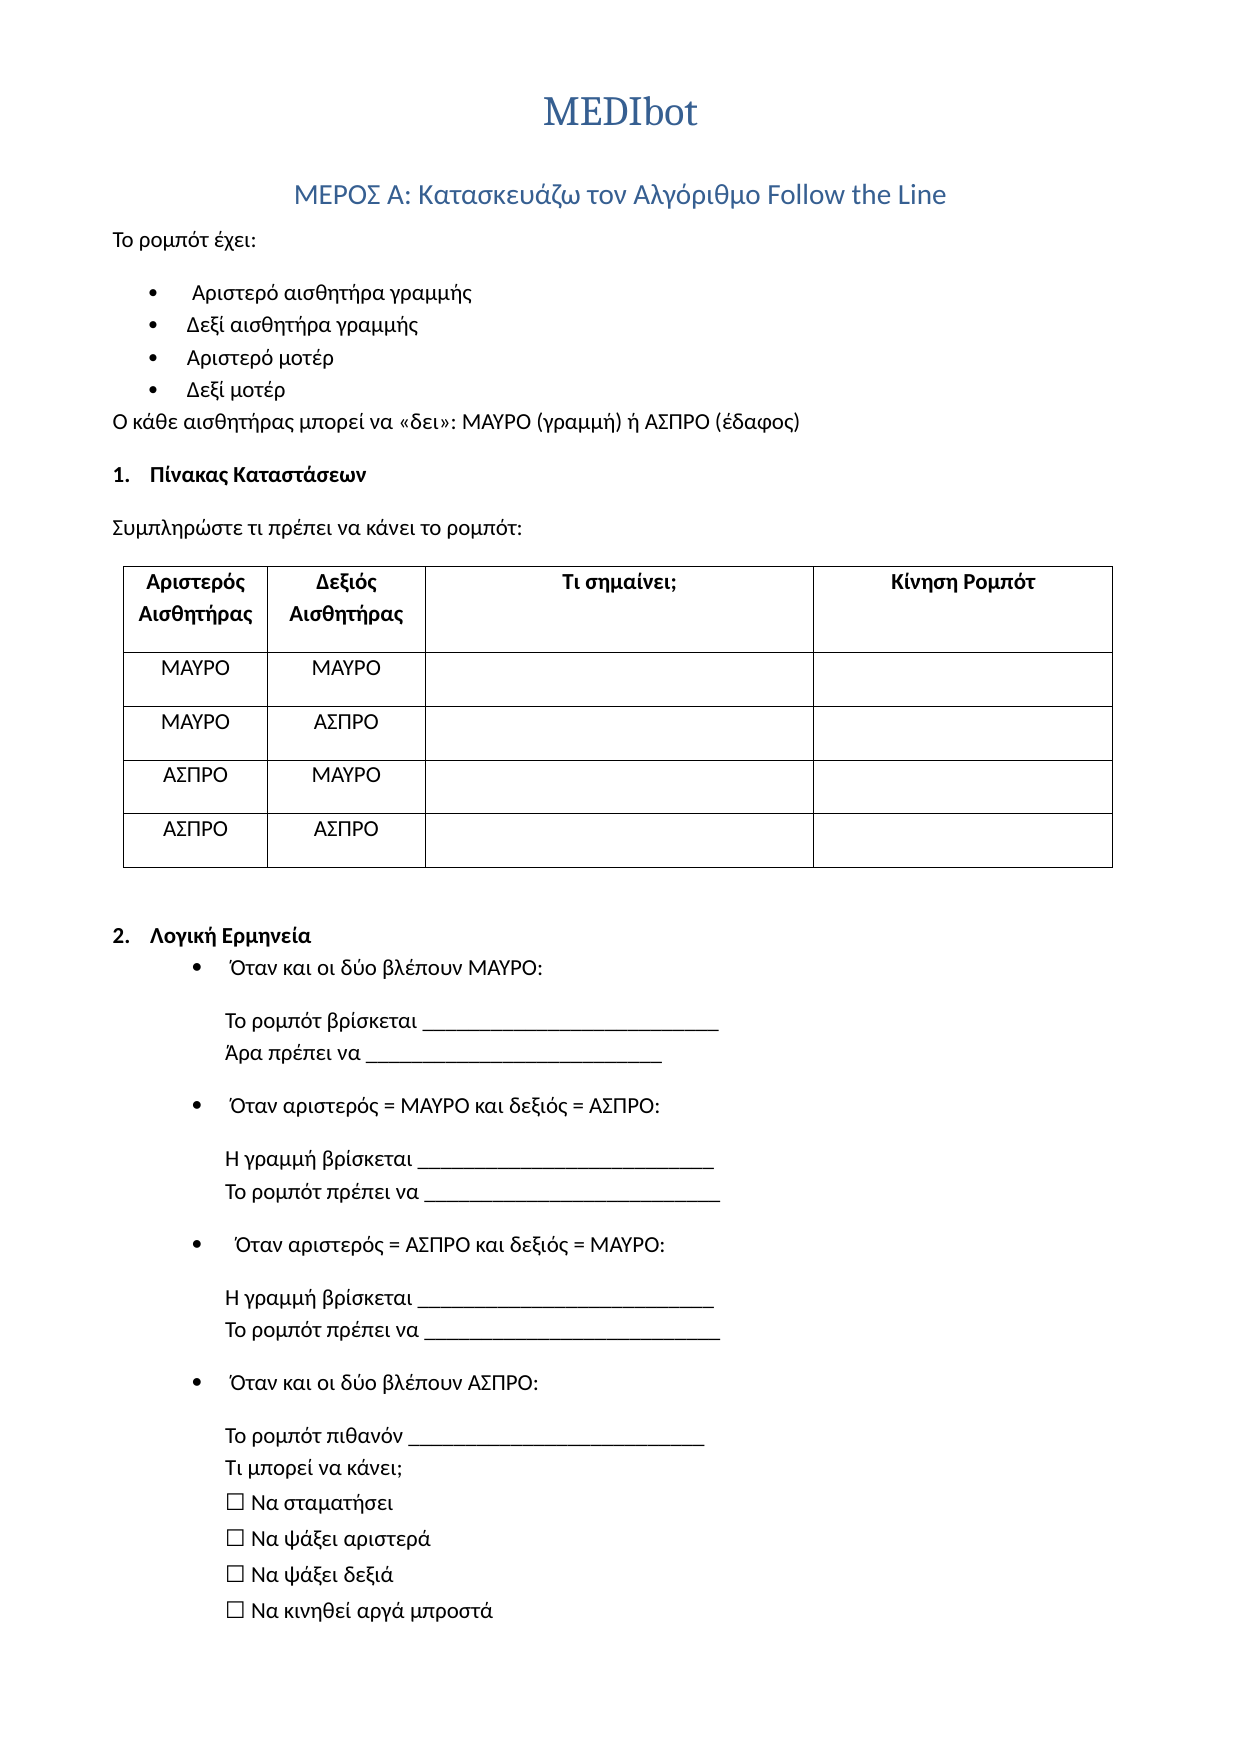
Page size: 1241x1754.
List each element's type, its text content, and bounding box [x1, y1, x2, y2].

subtitle MEDIbot [75, 87, 1165, 135]
text Το ρομπότ πιθανόν __________________________ Τι μπορεί να κάνει; ☐ Να σταματήσει ☐ Να ψάξει αριστερά ☐ Να ψάξει δεξιά ☐ Να κινηθεί αργά μπροστά [225, 1421, 1165, 1625]
list Πίνακας Καταστάσεων [112, 460, 1165, 488]
table_cell ΑΣΠΡΟ [268, 707, 425, 759]
list Όταν αριστερός = ΜΑΥΡΟ και δεξιός = ΑΣΠΡΟ: [193, 1092, 1165, 1119]
table_cell ΑΣΠΡΟ [268, 814, 425, 867]
table_cell ΜΑΥΡΟ [124, 653, 267, 706]
text Συμπληρώστε τι πρέπει να κάνει το ρομπότ: [75, 513, 1165, 541]
subtitle ΜΕΡΟΣ Α: Κατασκευάζω τον Αλγόριθμο Follow the Line [75, 176, 1165, 212]
table_cell [426, 707, 813, 759]
list Δεξί αισθητήρα γραμμής [149, 311, 1165, 338]
text Η γραμμή βρίσκεται __________________________ Το ρομπότ πρέπει να __________________________ [225, 1144, 1165, 1205]
table_cell [426, 653, 813, 706]
table_cell [426, 814, 813, 867]
list Όταν αριστερός = ΑΣΠΡΟ και δεξιός = ΜΑΥΡΟ: [193, 1230, 1165, 1258]
table_header Αριστερός Αισθητήρας [124, 567, 267, 652]
table_cell ΜΑΥΡΟ [268, 761, 425, 813]
text Η γραμμή βρίσκεται __________________________ Το ρομπότ πρέπει να __________________________ [225, 1283, 1165, 1343]
text Το ρομπότ βρίσκεται __________________________ Άρα πρέπει να __________________________ [225, 1006, 1165, 1067]
text Ο κάθε αισθητήρας μπορεί να «δει»: ΜΑΥΡΟ (γραμμή) ή ΑΣΠΡΟ (έδαφος) [112, 407, 1165, 435]
list Δεξί μοτέρ [149, 375, 1165, 403]
table_cell [814, 761, 1112, 813]
table_cell ΑΣΠΡΟ [124, 761, 267, 813]
list Όταν και οι δύο βλέπουν ΜΑΥΡΟ: [193, 953, 1165, 981]
list Λογική Ερμηνεία [112, 921, 1165, 949]
table_header Τι σημαίνει; [426, 567, 813, 652]
table_cell [814, 653, 1112, 706]
table_cell ΑΣΠΡΟ [124, 814, 267, 867]
table_header Κίνηση Ρομπότ [814, 567, 1112, 652]
table_cell ΜΑΥΡΟ [124, 707, 267, 759]
table_cell ΜΑΥΡΟ [268, 653, 425, 706]
table_cell [814, 814, 1112, 867]
list Όταν και οι δύο βλέπουν ΑΣΠΡΟ: [193, 1368, 1165, 1396]
table_cell [814, 707, 1112, 759]
list Αριστερό αισθητήρα γραμμής [149, 278, 1165, 306]
list Αριστερό μοτέρ [149, 343, 1165, 371]
table_cell [426, 761, 813, 813]
table_header Δεξιός Αισθητήρας [268, 567, 425, 652]
text Το ρομπότ έχει: [112, 225, 1165, 253]
